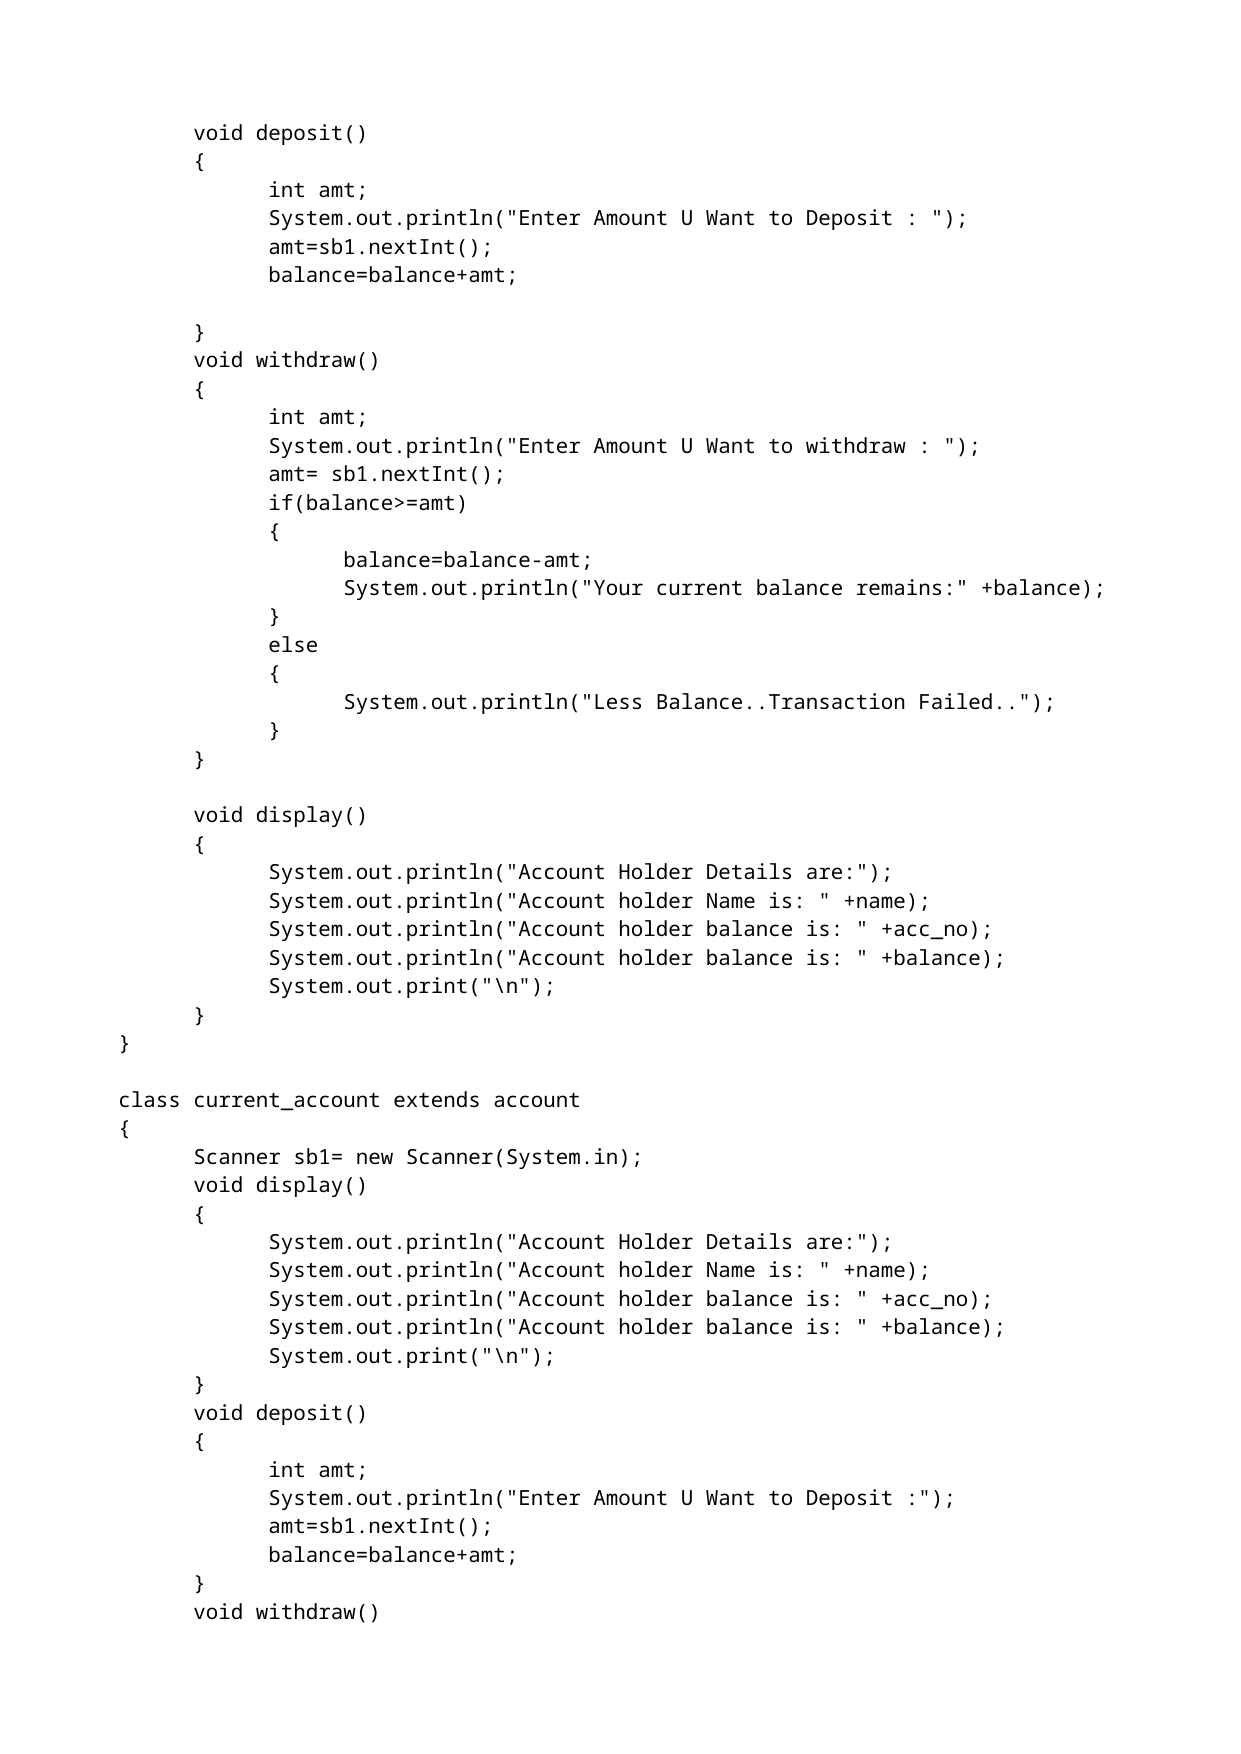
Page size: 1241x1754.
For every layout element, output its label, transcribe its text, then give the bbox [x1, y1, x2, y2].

text { [118, 1426, 1122, 1455]
text void deposit() [118, 118, 1122, 147]
text System.out.println("Account holder balance is: " +balance); [118, 943, 1122, 971]
text amt=sb1.nextInt(); [118, 232, 1122, 260]
text } [118, 715, 1122, 744]
text if(balance>=amt) [118, 488, 1122, 516]
text } [118, 1568, 1122, 1597]
text { [118, 516, 1122, 545]
text int amt; [118, 1455, 1122, 1483]
text System.out.println("Account holder Name is: " +name); [118, 1256, 1122, 1284]
text System.out.println("Less Balance..Transaction Failed.."); [118, 687, 1122, 715]
text System.out.println("Account holder Name is: " +name); [118, 886, 1122, 914]
text } [118, 1028, 1122, 1057]
text { [118, 829, 1122, 857]
text void display() [118, 801, 1122, 829]
text { [118, 374, 1122, 402]
text System.out.println("Account holder balance is: " +acc_no); [118, 914, 1122, 943]
text System.out.println("Enter Amount U Want to withdraw : "); [118, 431, 1122, 459]
text System.out.println("Account Holder Details are:"); [118, 1227, 1122, 1256]
text System.out.print("\n"); [118, 971, 1122, 1000]
text } [118, 1369, 1122, 1398]
text System.out.println("Account Holder Details are:"); [118, 857, 1122, 886]
text System.out.println("Your current balance remains:" +balance); [118, 573, 1122, 602]
text Scanner sb1= new Scanner(System.in); [118, 1142, 1122, 1170]
text amt=sb1.nextInt(); [118, 1512, 1122, 1540]
text System.out.println("Enter Amount U Want to Deposit : "); [118, 203, 1122, 232]
text class current_account extends account [118, 1085, 1122, 1113]
text else [118, 630, 1122, 658]
text System.out.println("Account holder balance is: " +balance); [118, 1312, 1122, 1341]
text int amt; [118, 402, 1122, 431]
text void deposit() [118, 1398, 1122, 1426]
text void withdraw() [118, 1597, 1122, 1625]
text } [118, 1000, 1122, 1028]
text { [118, 147, 1122, 175]
text void withdraw() [118, 346, 1122, 374]
text balance=balance-amt; [118, 545, 1122, 573]
text int amt; [118, 175, 1122, 203]
text } [118, 602, 1122, 630]
text void display() [118, 1170, 1122, 1199]
text { [118, 1199, 1122, 1227]
text System.out.print("\n"); [118, 1341, 1122, 1369]
text balance=balance+amt; [118, 1540, 1122, 1568]
text amt= sb1.nextInt(); [118, 459, 1122, 488]
text } [118, 317, 1122, 346]
text System.out.println("Enter Amount U Want to Deposit :"); [118, 1483, 1122, 1512]
text { [118, 658, 1122, 687]
text } [118, 744, 1122, 772]
text { [118, 1113, 1122, 1142]
text System.out.println("Account holder balance is: " +acc_no); [118, 1284, 1122, 1312]
text balance=balance+amt; [118, 260, 1122, 289]
